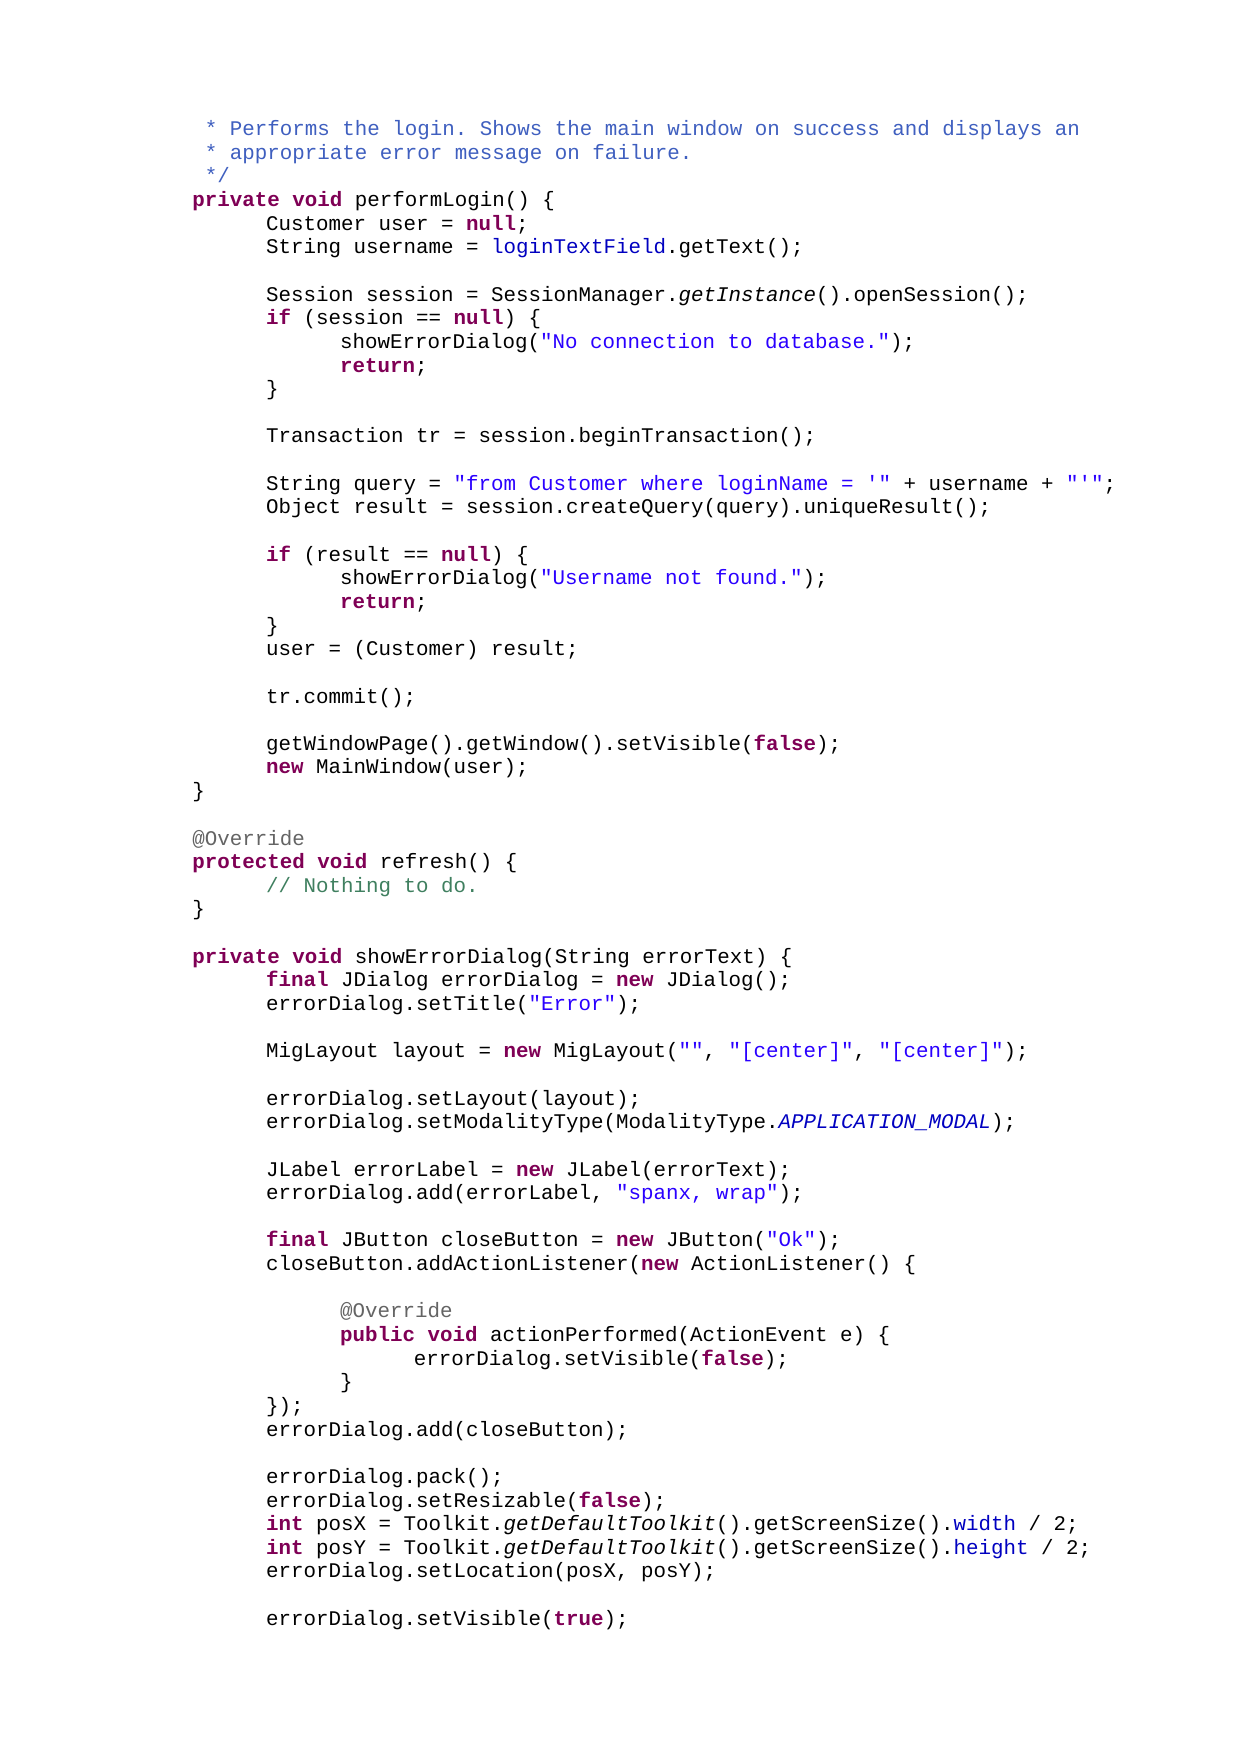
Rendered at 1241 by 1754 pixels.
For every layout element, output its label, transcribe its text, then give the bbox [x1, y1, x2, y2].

text getWindowPage().getWindow().setVisible(false); [118, 733, 1122, 757]
text user = (Customer) result; [118, 638, 1122, 662]
text public void actionPerformed(ActionEvent e) { [118, 1324, 1122, 1348]
text @Override [118, 1300, 1122, 1324]
text } [118, 378, 1122, 402]
text } [118, 898, 1122, 922]
text */ [118, 165, 1122, 189]
text errorDialog.add(closeButton); [118, 1419, 1122, 1442]
text int posX = Toolkit.getDefaultToolkit().getScreenSize().width / 2; [118, 1513, 1122, 1537]
text @Override [118, 827, 1122, 851]
text private void performLogin() { [118, 189, 1122, 213]
text }); [118, 1395, 1122, 1419]
text tr.commit(); [118, 686, 1122, 709]
text errorDialog.setVisible(false); [118, 1348, 1122, 1371]
text } [118, 1371, 1122, 1395]
text // Nothing to do. [118, 875, 1122, 898]
text errorDialog.setResizable(false); [118, 1489, 1122, 1513]
text Object result = session.createQuery(query).uniqueResult(); [118, 496, 1122, 520]
text JLabel errorLabel = new JLabel(errorText); [118, 1158, 1122, 1182]
text } [118, 780, 1122, 804]
text protected void refresh() { [118, 851, 1122, 875]
text Customer user = null; [118, 213, 1122, 236]
text if (session == null) { [118, 307, 1122, 331]
text errorDialog.pack(); [118, 1466, 1122, 1489]
text showErrorDialog("No connection to database."); [118, 331, 1122, 354]
text new MainWindow(user); [118, 757, 1122, 780]
text if (result == null) { [118, 544, 1122, 567]
text showErrorDialog("Username not found."); [118, 567, 1122, 591]
text int posY = Toolkit.getDefaultToolkit().getScreenSize().height / 2; [118, 1537, 1122, 1561]
text Transaction tr = session.beginTransaction(); [118, 426, 1122, 449]
text MigLayout layout = new MigLayout("", "[center]", "[center]"); [118, 1040, 1122, 1064]
text String query = "from Customer where loginName = '" + username + "'"; [118, 473, 1122, 496]
text errorDialog.setLayout(layout); [118, 1088, 1122, 1111]
text return; [118, 591, 1122, 615]
text String username = loginTextField.getText(); [118, 236, 1122, 260]
text private void showErrorDialog(String errorText) { [118, 946, 1122, 969]
text errorDialog.setVisible(true); [118, 1608, 1122, 1631]
text errorDialog.setLocation(posX, posY); [118, 1561, 1122, 1584]
text return; [118, 354, 1122, 378]
text closeButton.addActionListener(new ActionListener() { [118, 1253, 1122, 1277]
text * Performs the login. Shows the main window on success and displays an [118, 118, 1122, 142]
text * appropriate error message on failure. [118, 142, 1122, 165]
text errorDialog.add(errorLabel, "spanx, wrap"); [118, 1182, 1122, 1206]
text final JDialog errorDialog = new JDialog(); [118, 969, 1122, 993]
text errorDialog.setTitle("Error"); [118, 993, 1122, 1017]
text } [118, 615, 1122, 638]
text errorDialog.setModalityType(ModalityType.APPLICATION_MODAL); [118, 1111, 1122, 1135]
text Session session = SessionManager.getInstance().openSession(); [118, 284, 1122, 307]
text final JButton closeButton = new JButton("Ok"); [118, 1229, 1122, 1253]
